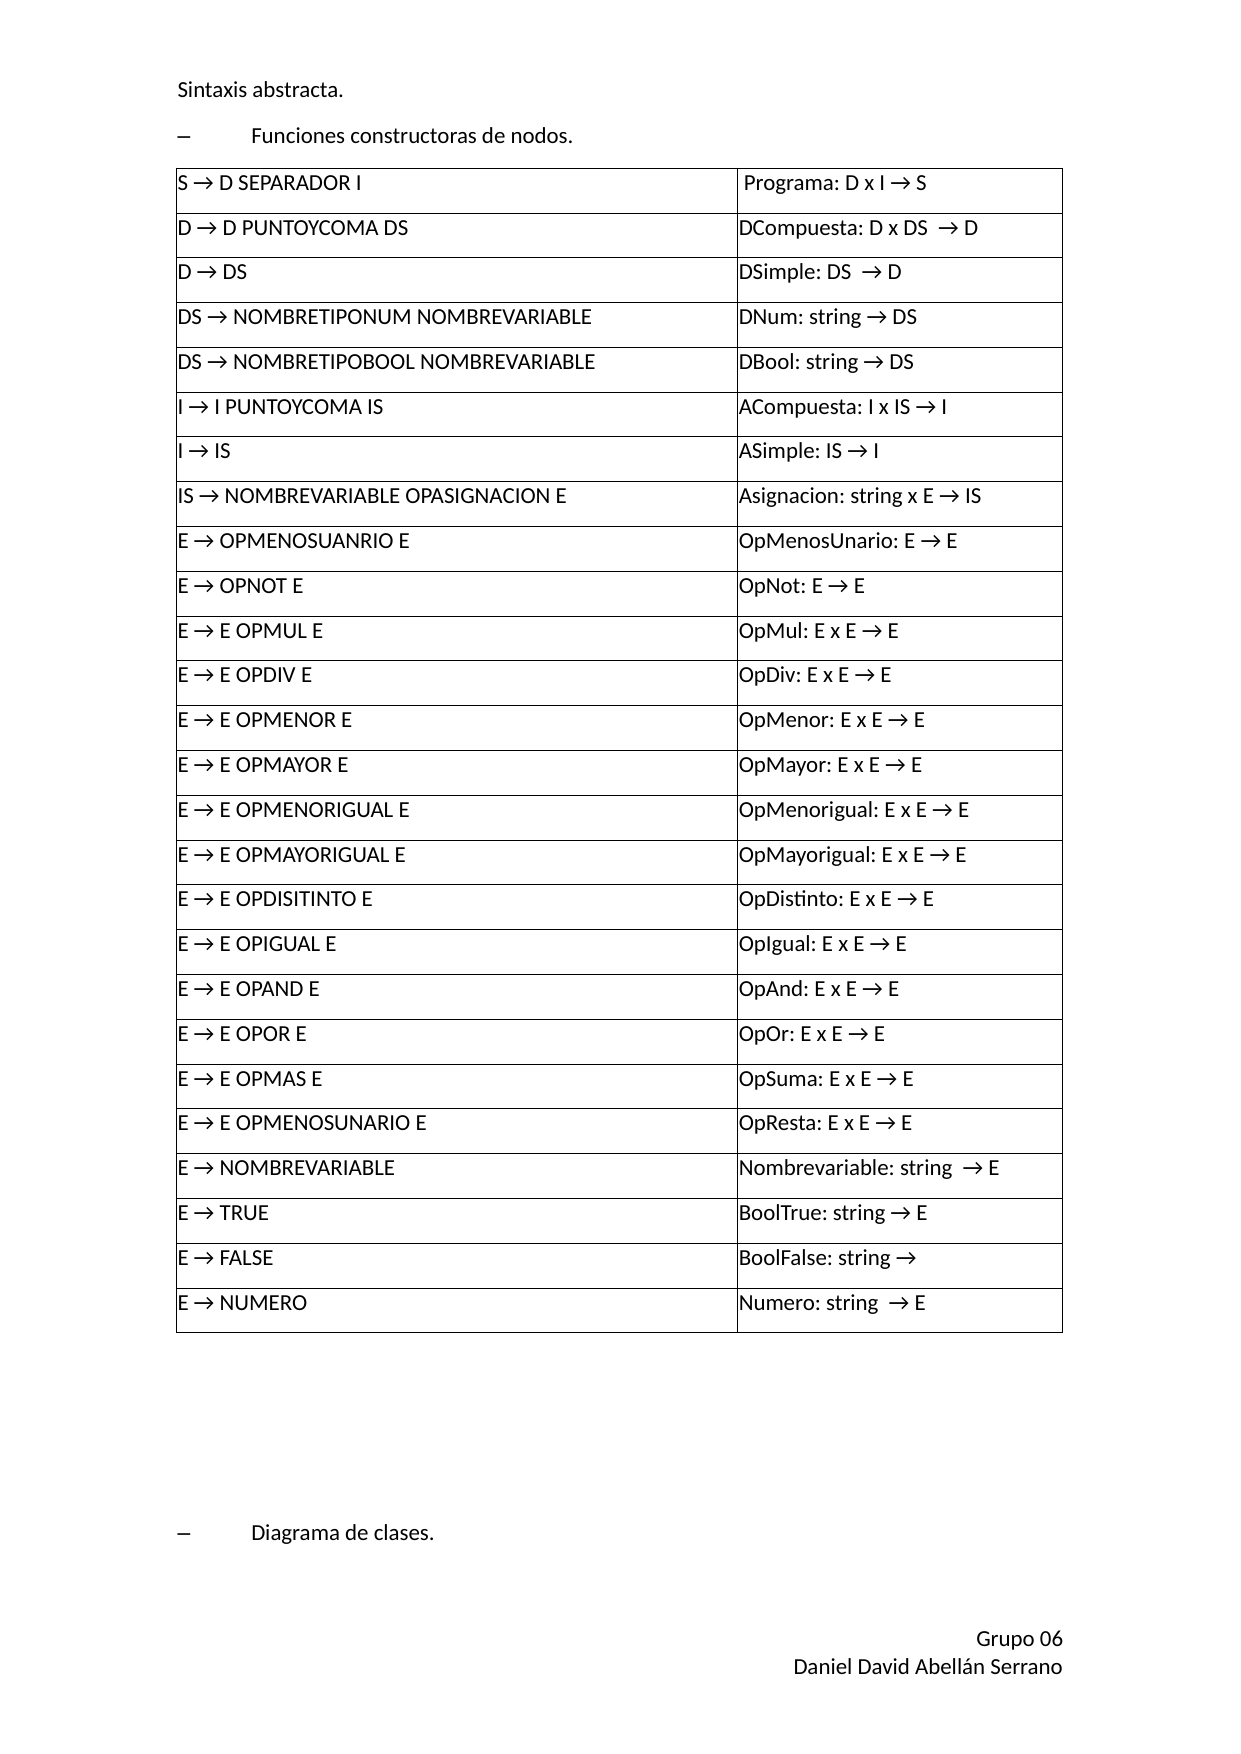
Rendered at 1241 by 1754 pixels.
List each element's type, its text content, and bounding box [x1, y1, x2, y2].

table_header S → D SEPARADOR I [177, 169, 737, 212]
table_cell ASimple: IS → I [738, 437, 1062, 481]
table_header Programa: D x I → S [738, 169, 1062, 212]
table_cell E → E OPDIV E [177, 661, 737, 705]
table_cell ACompuesta: I x IS → I [738, 393, 1062, 436]
table_cell D → D PUNTOYCOMA DS [177, 214, 737, 257]
table_cell OpMenor: E x E → E [738, 706, 1062, 750]
table_cell OpNot: E → E [738, 572, 1062, 616]
table_cell E → E OPDISITINTO E [177, 885, 737, 929]
table_cell E → E OPMENOR E [177, 706, 737, 750]
table_cell Numero: string → E [738, 1289, 1062, 1332]
table_cell IS → NOMBREVARIABLE OPASIGNACION E [177, 482, 737, 526]
table_cell E → E OPMUL E [177, 617, 737, 660]
table_cell BoolFalse: string → [738, 1244, 1062, 1287]
table_cell E → E OPIGUAL E [177, 930, 737, 974]
table_cell E → E OPMAYOR E [177, 751, 737, 795]
table_cell E → OPNOT E [177, 572, 737, 616]
table_cell E → TRUE [177, 1199, 737, 1243]
list Diagrama de clases. [177, 1518, 1063, 1546]
table_cell D → DS [177, 258, 737, 302]
table_cell DSimple: DS → D [738, 258, 1062, 302]
table_cell E → E OPAND E [177, 975, 737, 1019]
table_cell DNum: string → DS [738, 303, 1062, 347]
table_cell OpOr: E x E → E [738, 1020, 1062, 1063]
table_cell Nombrevariable: string → E [738, 1154, 1062, 1198]
table_cell BoolTrue: string → E [738, 1199, 1062, 1243]
table_cell Asignacion: string x E → IS [738, 482, 1062, 526]
table_cell OpSuma: E x E → E [738, 1065, 1062, 1108]
table_cell OpMenorigual: E x E → E [738, 796, 1062, 839]
text Sintaxis abstracta. [177, 75, 1063, 103]
table_cell DS → NOMBRETIPONUM NOMBREVARIABLE [177, 303, 737, 347]
table_cell OpResta: E x E → E [738, 1109, 1062, 1153]
table_cell OpIgual: E x E → E [738, 930, 1062, 974]
table_cell E → E OPMENORIGUAL E [177, 796, 737, 839]
table_cell E → FALSE [177, 1244, 737, 1287]
table_cell E → E OPMAS E [177, 1065, 737, 1108]
table_cell DBool: string → DS [738, 348, 1062, 392]
table_cell OpDiv: E x E → E [738, 661, 1062, 705]
table_cell OpMul: E x E → E [738, 617, 1062, 660]
table_cell OpAnd: E x E → E [738, 975, 1062, 1019]
table_cell OpMenosUnario: E → E [738, 527, 1062, 571]
table_cell I → I PUNTOYCOMA IS [177, 393, 737, 436]
table_cell DCompuesta: D x DS → D [738, 214, 1062, 257]
table_cell OpDistinto: E x E → E [738, 885, 1062, 929]
table_cell E → NOMBREVARIABLE [177, 1154, 737, 1198]
table_cell E → NUMERO [177, 1289, 737, 1332]
table_cell E → OPMENOSUANRIO E [177, 527, 737, 571]
table_cell DS → NOMBRETIPOBOOL NOMBREVARIABLE [177, 348, 737, 392]
list Funciones constructoras de nodos. [177, 121, 1063, 149]
table_cell I → IS [177, 437, 737, 481]
table_cell E → E OPOR E [177, 1020, 737, 1063]
table_cell E → E OPMAYORIGUAL E [177, 841, 737, 884]
table_cell OpMayor: E x E → E [738, 751, 1062, 795]
table_cell OpMayorigual: E x E → E [738, 841, 1062, 884]
table_cell E → E OPMENOSUNARIO E [177, 1109, 737, 1153]
